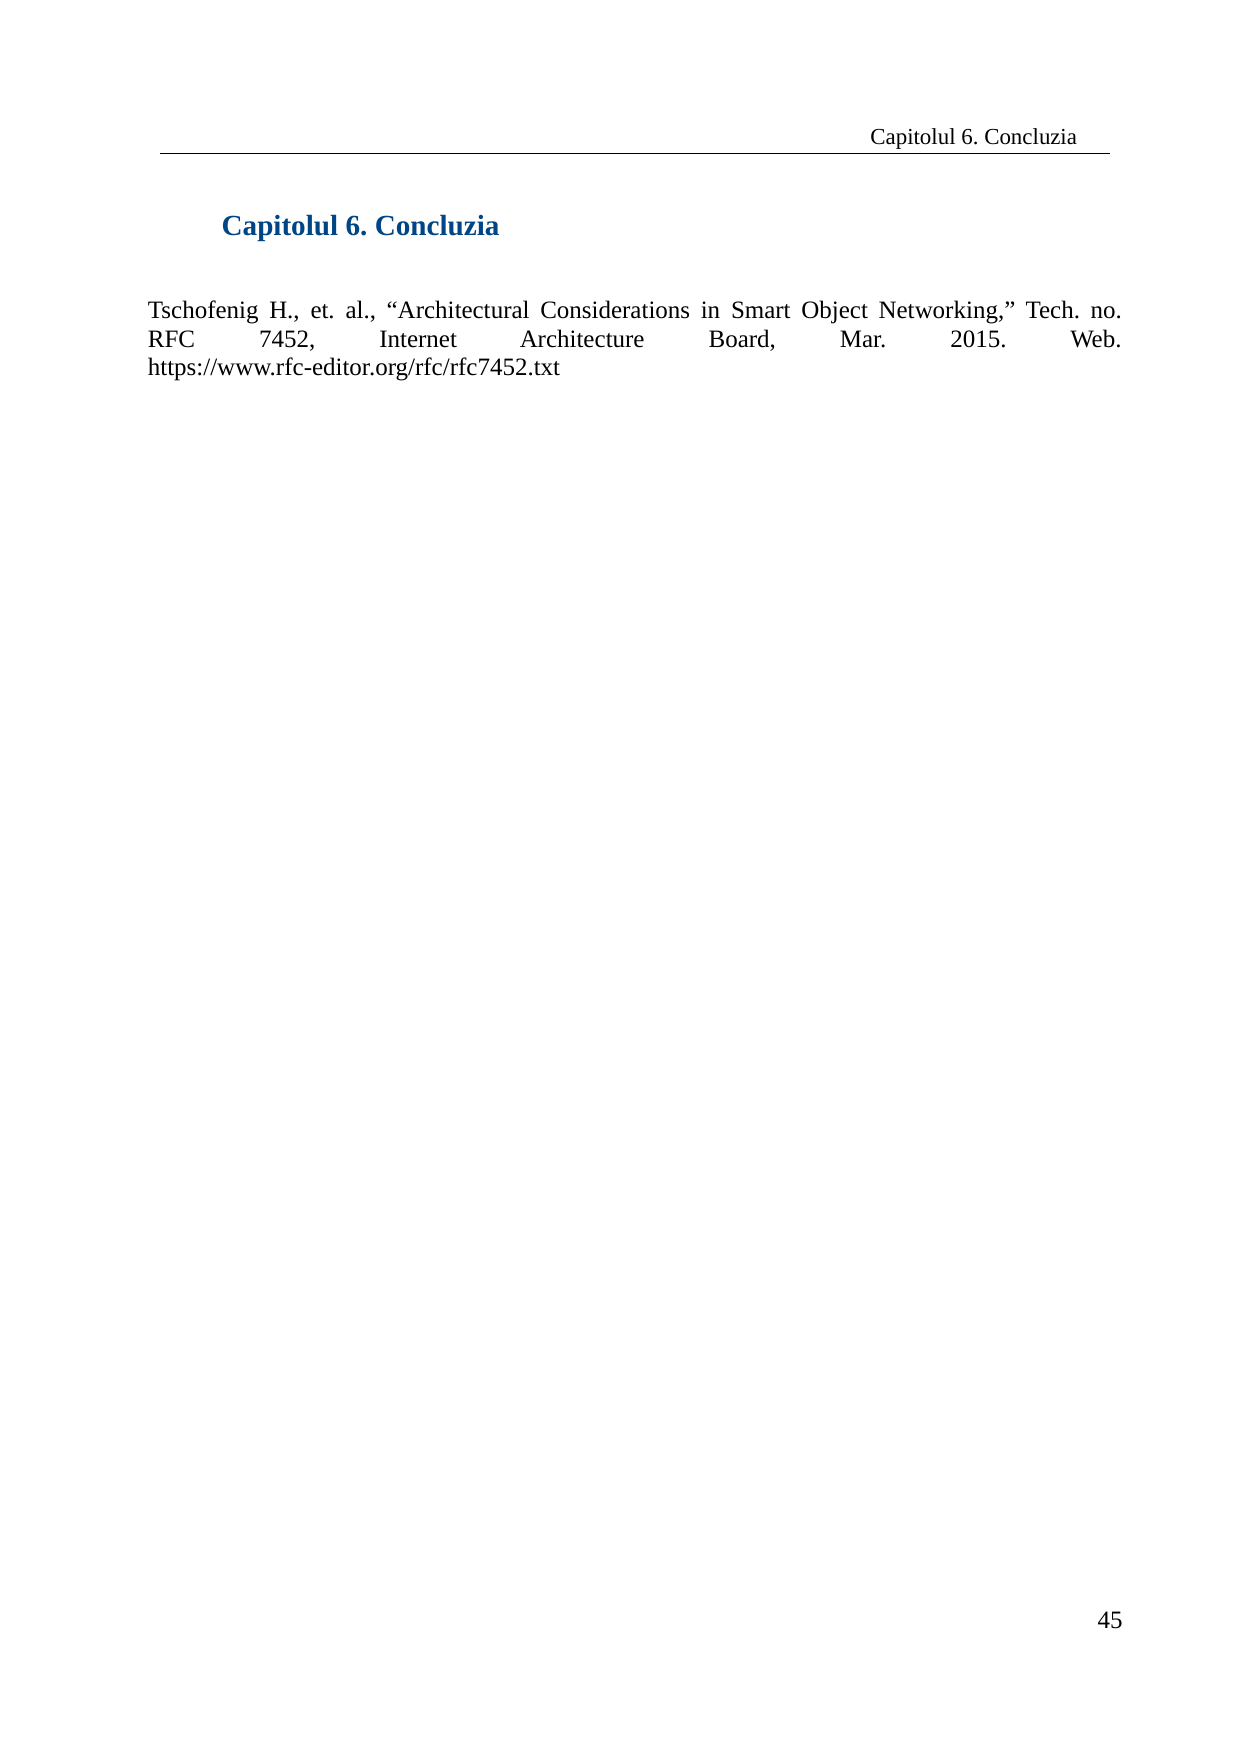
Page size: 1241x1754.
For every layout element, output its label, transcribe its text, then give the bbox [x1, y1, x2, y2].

text Tschofenig H., et. al., “Architectural Considerations in Smart Object Networking,” Tech. no. RFC 7452, Internet Architecture Board, Mar. 2015. Web. https://www.rfc-editor.org/rfc/rfc7452.txt [148, 295, 1122, 381]
subtitle Concluzia [221, 208, 1122, 241]
